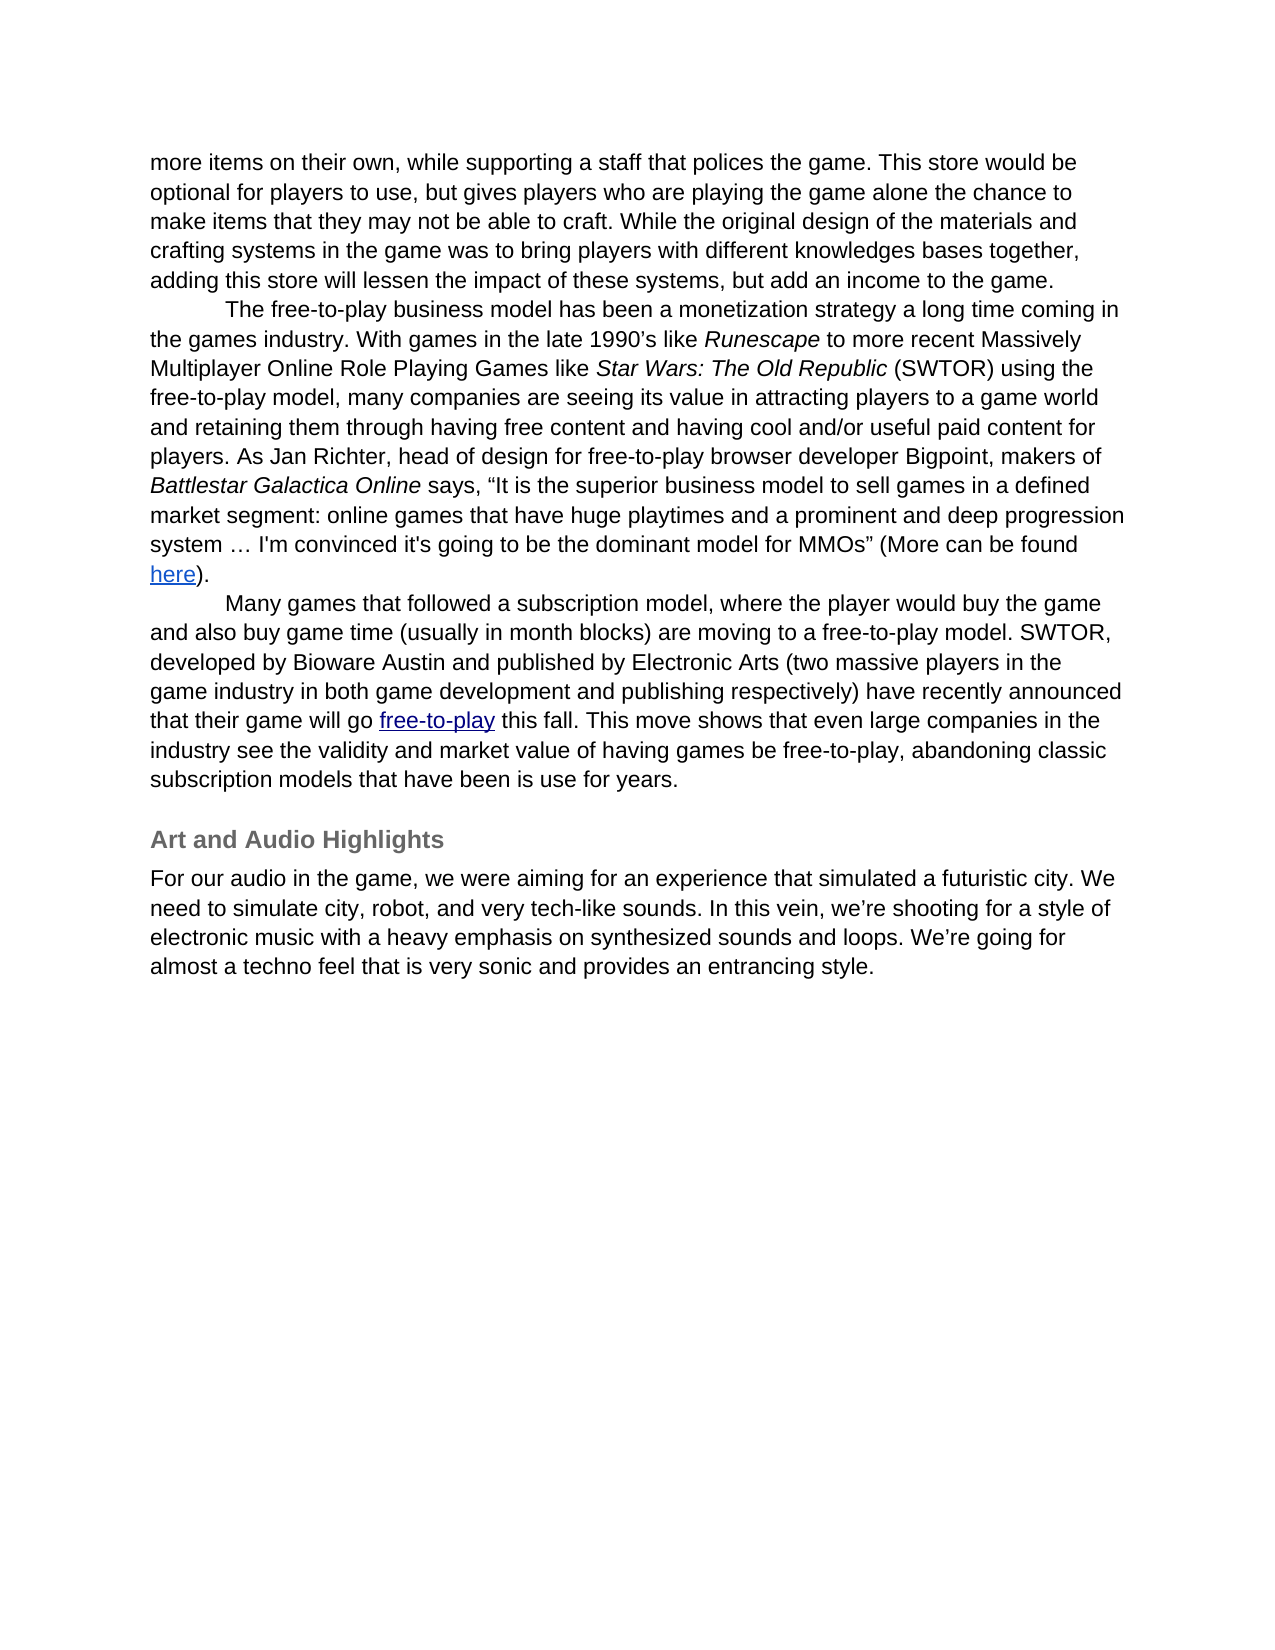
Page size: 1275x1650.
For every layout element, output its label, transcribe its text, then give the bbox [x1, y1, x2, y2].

subtitle Art and Audio Highlights [150, 825, 1125, 853]
text Many games that followed a subscription model, where the player would buy the game and also buy game time (usually in month blocks) are moving to a free-to-play model. SWTOR, developed by Bioware Austin and published by Electronic Arts (two massive players in the game industry in both game development and publishing respectively) have recently announced that their game will go free-to-play this fall. This move shows that even large companies in the industry see the validity and market value of having games be free-to-play, abandoning classic subscription models that have been is use for years. [150, 591, 1125, 792]
text For our audio in the game, we were aiming for an experience that simulated a futuristic city. We need to simulate city, robot, and very tech-like sounds. In this vein, we’re shooting for a style of electronic music with a heavy emphasis on synthesized sounds and loops. We’re going for almost a techno feel that is very sonic and provides an entrancing style. [150, 866, 1125, 979]
text The free-to-play business model has been a monetization strategy a long time coming in the games industry. With games in the late 1990’s like Runescape to more recent Massively Multiplayer Online Role Playing Games like Star Wars: The Old Republic (SWTOR) using the free-to-play model, many companies are seeing its value in attracting players to a game world and retaining them through having free content and having cool and/or useful paid content for players. As Jan Richter, head of design for free-to-play browser developer Bigpoint, makers of Battlestar Galactica Online says, “It is the superior business model to sell games in a defined market segment: online games that have huge playtimes and a prominent and deep progression system … I'm convinced it's going to be the dominant model for MMOs” (More can be found here). [150, 297, 1125, 587]
text more items on their own, while supporting a staff that polices the game. This store would be optional for players to use, but gives players who are playing the game alone the chance to make items that they may not be able to craft. While the original design of the materials and crafting systems in the game was to bring players with different knowledges bases together, adding this store will lessen the impact of these systems, but add an income to the game. [150, 150, 1125, 293]
